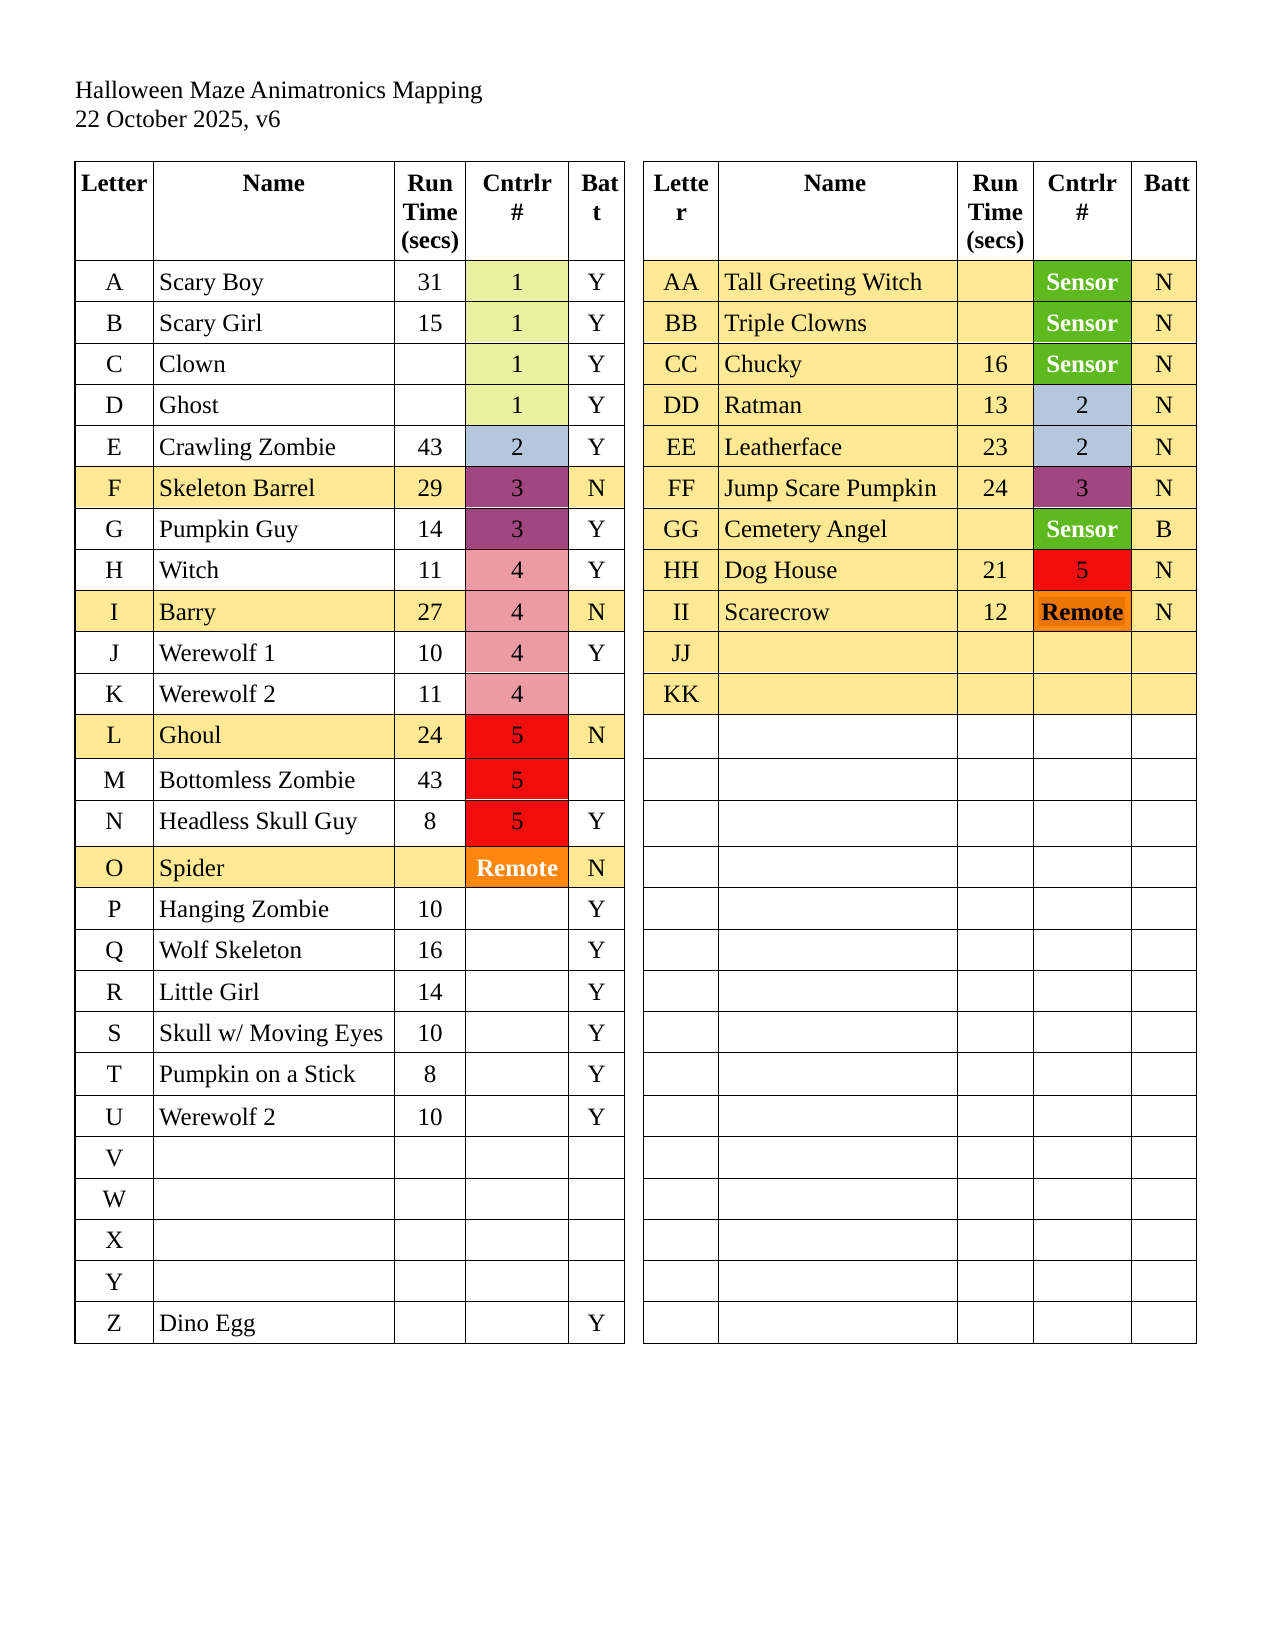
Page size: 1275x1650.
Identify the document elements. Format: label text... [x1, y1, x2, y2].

table_cell [1034, 801, 1131, 846]
table_cell 11 [395, 550, 465, 590]
table_cell EE [644, 426, 718, 466]
table_cell Y [569, 426, 624, 466]
table_cell [466, 971, 568, 1011]
table_cell 16 [958, 344, 1033, 384]
table_cell B [76, 302, 153, 342]
table_header Letter [76, 162, 153, 260]
table_cell [958, 971, 1033, 1011]
table_cell [719, 930, 957, 970]
table_cell L [76, 715, 153, 758]
table_cell Y [569, 550, 624, 590]
table_cell Y [569, 971, 624, 1011]
table_cell 14 [395, 509, 465, 549]
table_cell [1034, 930, 1131, 970]
table_cell Ghoul [154, 715, 394, 758]
table_cell [625, 590, 643, 631]
table_header Batt [1132, 162, 1196, 260]
table_cell [625, 425, 643, 466]
table_cell [958, 1179, 1033, 1219]
table_cell Skull w/ Moving Eyes [154, 1012, 394, 1052]
table_cell [644, 1179, 718, 1219]
table_cell Skeleton Barrel [154, 467, 394, 507]
table_cell Sensor [1034, 509, 1131, 549]
table_cell Triple Clowns [719, 302, 957, 342]
table_cell 24 [395, 715, 465, 758]
table_cell 1 [466, 385, 568, 425]
table_cell Y [569, 344, 624, 384]
table_cell [1132, 759, 1196, 799]
table_cell [644, 1137, 718, 1177]
table_cell [569, 759, 624, 799]
table_cell Werewolf 2 [154, 1096, 394, 1136]
table_cell [958, 847, 1033, 887]
table_cell GG [644, 509, 718, 549]
table_cell [1034, 1053, 1131, 1095]
table_cell [719, 801, 957, 846]
table_cell Z [76, 1302, 153, 1342]
table_cell N [569, 591, 624, 631]
table_cell [644, 971, 718, 1011]
table_cell [644, 1220, 718, 1260]
table_cell N [569, 467, 624, 507]
table_cell AA [644, 261, 718, 301]
table_cell 1 [466, 302, 568, 342]
table_cell 15 [395, 302, 465, 342]
table_cell 43 [395, 426, 465, 466]
table_cell [625, 673, 643, 714]
table_cell Clown [154, 344, 394, 384]
table_cell [1034, 1302, 1131, 1342]
table_cell [395, 847, 465, 887]
table_cell [1034, 759, 1131, 799]
table_cell Chucky [719, 344, 957, 384]
table_cell [958, 509, 1033, 549]
table_cell [395, 1261, 465, 1301]
table_cell Dino Egg [154, 1302, 394, 1342]
table_cell 10 [395, 1096, 465, 1136]
table_cell [719, 847, 957, 887]
table_cell [625, 301, 643, 342]
table_cell 4 [466, 674, 568, 714]
table_cell 4 [466, 632, 568, 672]
table_cell N [1132, 344, 1196, 384]
table_cell [958, 888, 1033, 928]
table_cell [958, 1302, 1033, 1342]
table_cell 13 [958, 385, 1033, 425]
table_cell [719, 971, 957, 1011]
table_cell [1034, 674, 1131, 714]
table_cell [958, 759, 1033, 799]
table_cell S [76, 1012, 153, 1052]
table_cell [958, 674, 1033, 714]
table_cell [1132, 1302, 1196, 1342]
table_cell [644, 1261, 718, 1301]
table_cell [625, 800, 643, 846]
table_cell N [1132, 302, 1196, 342]
table_cell [466, 1096, 568, 1136]
table_cell 5 [466, 801, 568, 846]
table_cell [1132, 1096, 1196, 1136]
table_cell [466, 1179, 568, 1219]
table_cell Sensor [1034, 344, 1131, 384]
table_cell [644, 888, 718, 928]
table_cell [154, 1137, 394, 1177]
table_header Batt [569, 162, 624, 260]
table_header Run Time (secs) [958, 162, 1033, 260]
table_cell 1 [466, 344, 568, 384]
table_header Cntrlr # [466, 162, 568, 260]
table_cell [1034, 1220, 1131, 1260]
table_cell Scary Girl [154, 302, 394, 342]
table_cell Y [569, 302, 624, 342]
table_cell [154, 1179, 394, 1219]
table_cell O [76, 847, 153, 887]
table_cell [625, 846, 643, 887]
text 22 October 2025, v6 [75, 104, 1200, 132]
table_cell Y [569, 1053, 624, 1095]
table_cell [958, 1053, 1033, 1095]
table_cell 2 [1034, 426, 1131, 466]
table_cell Scarecrow [719, 591, 957, 631]
table_cell [625, 1260, 643, 1301]
table_cell N [1132, 467, 1196, 507]
table_cell [644, 1012, 718, 1052]
table_cell HH [644, 550, 718, 590]
table_cell [154, 1261, 394, 1301]
table_cell [625, 549, 643, 590]
table_cell [719, 1012, 957, 1052]
table_cell V [76, 1137, 153, 1177]
table_cell Remote [466, 847, 568, 887]
table_cell N [1132, 550, 1196, 590]
table_cell [625, 970, 643, 1011]
table_cell 8 [395, 801, 465, 846]
table_cell K [76, 674, 153, 714]
table_cell 10 [395, 1012, 465, 1052]
table_cell [625, 1178, 643, 1219]
table_cell [644, 715, 718, 758]
table_cell Leatherface [719, 426, 957, 466]
table_cell P [76, 888, 153, 928]
table_cell [1034, 888, 1131, 928]
table_cell [569, 674, 624, 714]
table_cell [1034, 1012, 1131, 1052]
table_cell [1132, 1179, 1196, 1219]
table_header Letter [644, 162, 718, 260]
table_header Name [154, 162, 394, 260]
table_cell [395, 344, 465, 384]
table_cell [625, 260, 643, 301]
table_cell Y [569, 801, 624, 846]
table_cell 3 [1034, 467, 1131, 507]
table_cell G [76, 509, 153, 549]
table_cell [644, 930, 718, 970]
table_cell Y [569, 1302, 624, 1342]
table_cell [644, 1302, 718, 1342]
table_cell Remote [1034, 591, 1131, 631]
table_cell M [76, 759, 153, 799]
table_cell N [1132, 261, 1196, 301]
table_cell [958, 632, 1033, 672]
table_cell [1132, 1261, 1196, 1301]
table_cell [395, 1220, 465, 1260]
table_cell [625, 631, 643, 672]
table_cell [466, 1302, 568, 1342]
table_cell R [76, 971, 153, 1011]
table_cell Pumpkin on a Stick [154, 1053, 394, 1095]
table_cell Ghost [154, 385, 394, 425]
table_cell [719, 888, 957, 928]
table_cell [1132, 930, 1196, 970]
table_cell Y [569, 261, 624, 301]
table_cell [466, 1137, 568, 1177]
table_cell [625, 1301, 643, 1342]
table_cell N [1132, 385, 1196, 425]
table_cell 4 [466, 591, 568, 631]
table_cell KK [644, 674, 718, 714]
table_cell Werewolf 2 [154, 674, 394, 714]
table_cell 21 [958, 550, 1033, 590]
table_cell [1132, 888, 1196, 928]
table_cell Crawling Zombie [154, 426, 394, 466]
table_cell [466, 1220, 568, 1260]
table_cell [958, 1137, 1033, 1177]
table_cell Wolf Skeleton [154, 930, 394, 970]
table_cell [466, 1261, 568, 1301]
table_cell Ratman [719, 385, 957, 425]
table_cell J [76, 632, 153, 672]
table_cell 3 [466, 509, 568, 549]
table_cell [1132, 801, 1196, 846]
table_cell [719, 759, 957, 799]
text Halloween Maze Animatronics Mapping [75, 75, 1200, 104]
table_cell [625, 1219, 643, 1260]
table_cell 12 [958, 591, 1033, 631]
table_cell [466, 1012, 568, 1052]
table_cell 2 [466, 426, 568, 466]
table_cell B [1132, 509, 1196, 549]
table_cell 1 [466, 261, 568, 301]
table_cell Tall Greeting Witch [719, 261, 957, 301]
table_cell [644, 1096, 718, 1136]
table_cell [1132, 674, 1196, 714]
table_cell [1034, 971, 1131, 1011]
table_cell [569, 1179, 624, 1219]
table_cell 5 [466, 759, 568, 799]
table_cell [625, 1052, 643, 1095]
table_cell II [644, 591, 718, 631]
table_cell W [76, 1179, 153, 1219]
table_cell C [76, 344, 153, 384]
table_cell [958, 801, 1033, 846]
table_cell N [1132, 426, 1196, 466]
table_cell 5 [1034, 550, 1131, 590]
table_cell JJ [644, 632, 718, 672]
table_cell [958, 1261, 1033, 1301]
table_cell [1034, 1137, 1131, 1177]
table_cell [395, 1179, 465, 1219]
table_cell Cemetery Angel [719, 509, 957, 549]
table_cell [958, 1220, 1033, 1260]
table_cell H [76, 550, 153, 590]
table_cell Hanging Zombie [154, 888, 394, 928]
table_cell [719, 1096, 957, 1136]
table_cell U [76, 1096, 153, 1136]
table_cell [1034, 1096, 1131, 1136]
table_cell F [76, 467, 153, 507]
table_cell Jump Scare Pumpkin [719, 467, 957, 507]
table_cell [719, 1302, 957, 1342]
table_cell N [1132, 591, 1196, 631]
table_cell [625, 343, 643, 384]
table_cell [625, 887, 643, 928]
table_cell [1132, 847, 1196, 887]
table_cell N [569, 847, 624, 887]
table_cell [1034, 1261, 1131, 1301]
table_cell [569, 1261, 624, 1301]
table_cell Bottomless Zombie [154, 759, 394, 799]
table_cell [569, 1220, 624, 1260]
table_cell Witch [154, 550, 394, 590]
table_cell D [76, 385, 153, 425]
table_cell [958, 1096, 1033, 1136]
table_cell [958, 930, 1033, 970]
table_cell [625, 1136, 643, 1177]
table_cell 10 [395, 888, 465, 928]
table_cell Q [76, 930, 153, 970]
table_cell BB [644, 302, 718, 342]
table_cell [1132, 1012, 1196, 1052]
table_cell Y [569, 632, 624, 672]
table_cell 8 [395, 1053, 465, 1095]
table_cell Dog House [719, 550, 957, 590]
table_cell [625, 1011, 643, 1052]
table_cell [625, 929, 643, 970]
table_cell [569, 1137, 624, 1177]
table_cell [1034, 1179, 1131, 1219]
table_cell 5 [466, 715, 568, 758]
table_cell [1132, 632, 1196, 672]
table_cell [719, 674, 957, 714]
table_cell [466, 1053, 568, 1095]
table_cell [625, 466, 643, 507]
table_header [625, 161, 643, 260]
table_cell [644, 759, 718, 799]
table_cell [644, 847, 718, 887]
table_cell [625, 714, 643, 758]
table_cell [719, 1137, 957, 1177]
table_cell DD [644, 385, 718, 425]
table_cell 10 [395, 632, 465, 672]
table_cell 23 [958, 426, 1033, 466]
table_cell 4 [466, 550, 568, 590]
table_cell [958, 302, 1033, 342]
table_cell [719, 1220, 957, 1260]
table_cell 2 [1034, 385, 1131, 425]
table_cell [625, 384, 643, 425]
table_cell Barry [154, 591, 394, 631]
table_cell [1034, 847, 1131, 887]
table_cell 3 [466, 467, 568, 507]
table_cell 14 [395, 971, 465, 1011]
table_cell Y [569, 888, 624, 928]
table_cell Y [569, 509, 624, 549]
table_cell N [569, 715, 624, 758]
table_cell 31 [395, 261, 465, 301]
table_cell [466, 930, 568, 970]
table_cell I [76, 591, 153, 631]
table_cell [1132, 1137, 1196, 1177]
table_cell Y [569, 385, 624, 425]
table_cell [1132, 715, 1196, 758]
table_cell Little Girl [154, 971, 394, 1011]
table_cell [719, 715, 957, 758]
table_cell [644, 801, 718, 846]
table_cell FF [644, 467, 718, 507]
table_cell Scary Boy [154, 261, 394, 301]
table_cell [625, 1095, 643, 1136]
table_cell [625, 758, 643, 799]
table_cell X [76, 1220, 153, 1260]
table_cell N [76, 801, 153, 846]
table_cell [644, 1053, 718, 1095]
table_cell Sensor [1034, 302, 1131, 342]
table_cell [1034, 632, 1131, 672]
table_cell Sensor [1034, 261, 1131, 301]
table_cell 16 [395, 930, 465, 970]
table_header Cntrlr # [1034, 162, 1131, 260]
table_header Run Time (secs) [395, 162, 465, 260]
table_cell [395, 1137, 465, 1177]
table_cell A [76, 261, 153, 301]
table_cell Spider [154, 847, 394, 887]
table_cell Y [569, 930, 624, 970]
table_cell Y [76, 1261, 153, 1301]
table_cell 29 [395, 467, 465, 507]
table_cell [719, 1261, 957, 1301]
table_cell Y [569, 1096, 624, 1136]
table_cell E [76, 426, 153, 466]
table_cell 27 [395, 591, 465, 631]
table_cell [1132, 971, 1196, 1011]
table_cell [719, 632, 957, 672]
table_cell Headless Skull Guy [154, 801, 394, 846]
table_cell 24 [958, 467, 1033, 507]
table_cell Y [569, 1012, 624, 1052]
table_cell [958, 1012, 1033, 1052]
table_cell [719, 1179, 957, 1219]
table_cell [625, 508, 643, 549]
table_cell [719, 1053, 957, 1095]
table_cell T [76, 1053, 153, 1095]
table_cell CC [644, 344, 718, 384]
table_cell [395, 1302, 465, 1342]
table_cell [1132, 1053, 1196, 1095]
table_header Name [719, 162, 957, 260]
table_cell [958, 261, 1033, 301]
table_cell [1132, 1220, 1196, 1260]
table_cell [395, 385, 465, 425]
table_cell 43 [395, 759, 465, 799]
table_cell [1034, 715, 1131, 758]
table_cell [958, 715, 1033, 758]
table_cell [154, 1220, 394, 1260]
table_cell [466, 888, 568, 928]
table_cell Werewolf 1 [154, 632, 394, 672]
table_cell Pumpkin Guy [154, 509, 394, 549]
table_cell 11 [395, 674, 465, 714]
